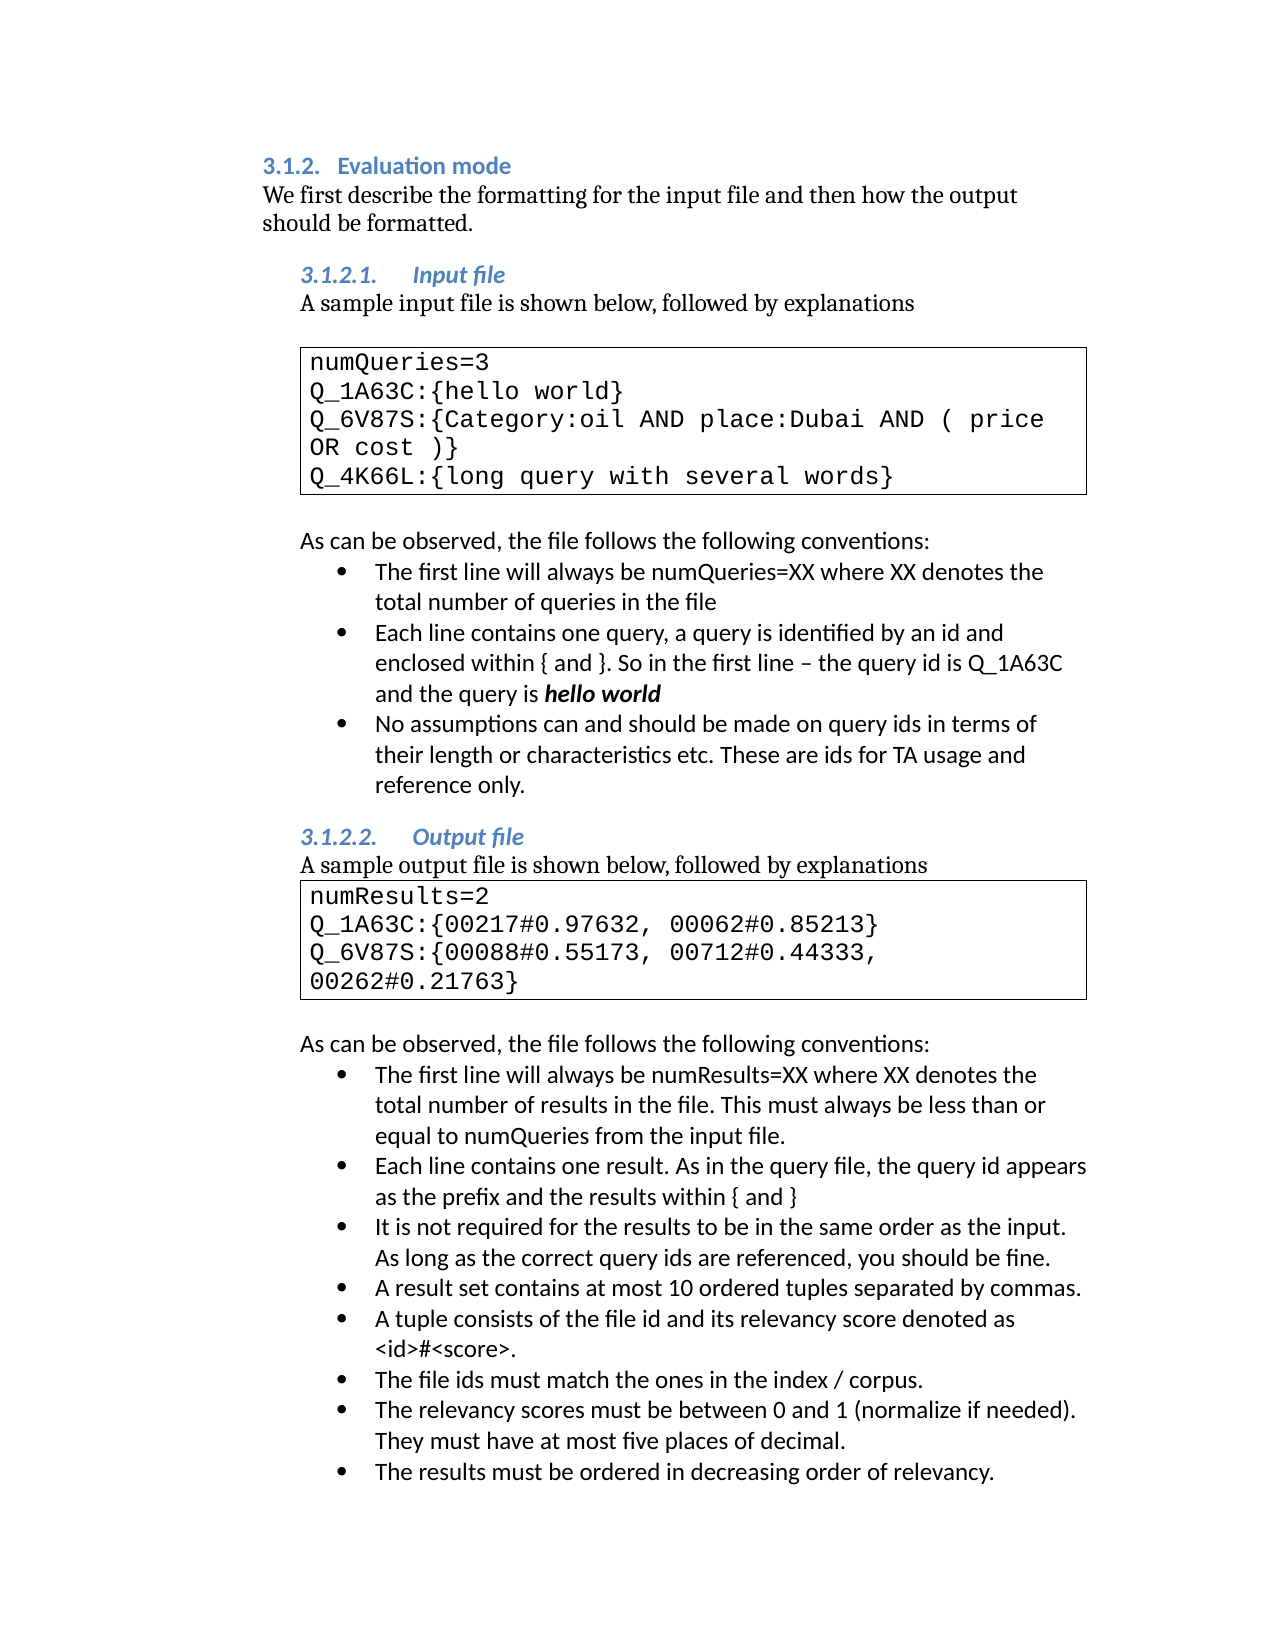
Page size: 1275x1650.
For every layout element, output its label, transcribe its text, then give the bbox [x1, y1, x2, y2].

subtitle Output file [300, 821, 1087, 851]
subtitle Evaluation mode [262, 150, 1087, 181]
text Q_6V87S:{Category:oil AND place:Dubai AND ( price OR cost )} [301, 403, 1086, 460]
list A result set contains at most 10 ordered tuples separated by commas. [337, 1273, 1087, 1303]
text A sample output file is shown below, followed by explanations [300, 851, 1087, 880]
list The first line will always be numResults=XX where XX denotes the total number of results in the file. This must always be less than or equal to numQueries from the input file. [337, 1059, 1087, 1151]
list No assumptions can and should be made on query ids in terms of their length or characteristics etc. These are ids for TA usage and reference only. [337, 708, 1087, 800]
text Q_4K66L:{long query with several words} [301, 460, 1086, 494]
list It is not required for the results to be in the same order as the input. As long as the correct query ids are referenced, you should be fine. [337, 1212, 1087, 1273]
list Each line contains one result. As in the query file, the query id appears as the prefix and the results within { and } [337, 1151, 1087, 1212]
list Each line contains one query, a query is identified by an id and enclosed within { and }. So in the first line – the query id is Q_1A63C and the query is hello world [337, 617, 1087, 708]
text Q_1A63C:{00217#0.97632, 00062#0.85213} [301, 908, 1086, 937]
text A sample input file is shown below, followed by explanations [300, 289, 1087, 318]
list The file ids must match the ones in the index / corpus. [337, 1364, 1087, 1395]
list We first describe the formatting for the input file and then how the output should be formatted. [262, 181, 1087, 238]
text Q_1A63C:{hello world} [301, 375, 1086, 403]
list A tuple consists of the file id and its relevancy score denoted as <id>#<score>. [337, 1303, 1087, 1364]
subtitle Input file [300, 259, 1087, 289]
text numResults=2 [301, 881, 1086, 908]
list The results must be ordered in decreasing order of relevancy. [337, 1456, 1087, 1486]
list The first line will always be numQueries=XX where XX denotes the total number of queries in the file [337, 556, 1087, 617]
text numQueries=3 [301, 348, 1086, 375]
list The relevancy scores must be between 0 and 1 (normalize if needed). They must have at most five places of decimal. [337, 1395, 1087, 1456]
text Q_6V87S:{00088#0.55173, 00712#0.44333, 00262#0.21763} [301, 937, 1086, 999]
text As can be observed, the file follows the following conventions: [300, 1028, 1087, 1059]
text As can be observed, the file follows the following conventions: [300, 525, 1087, 556]
